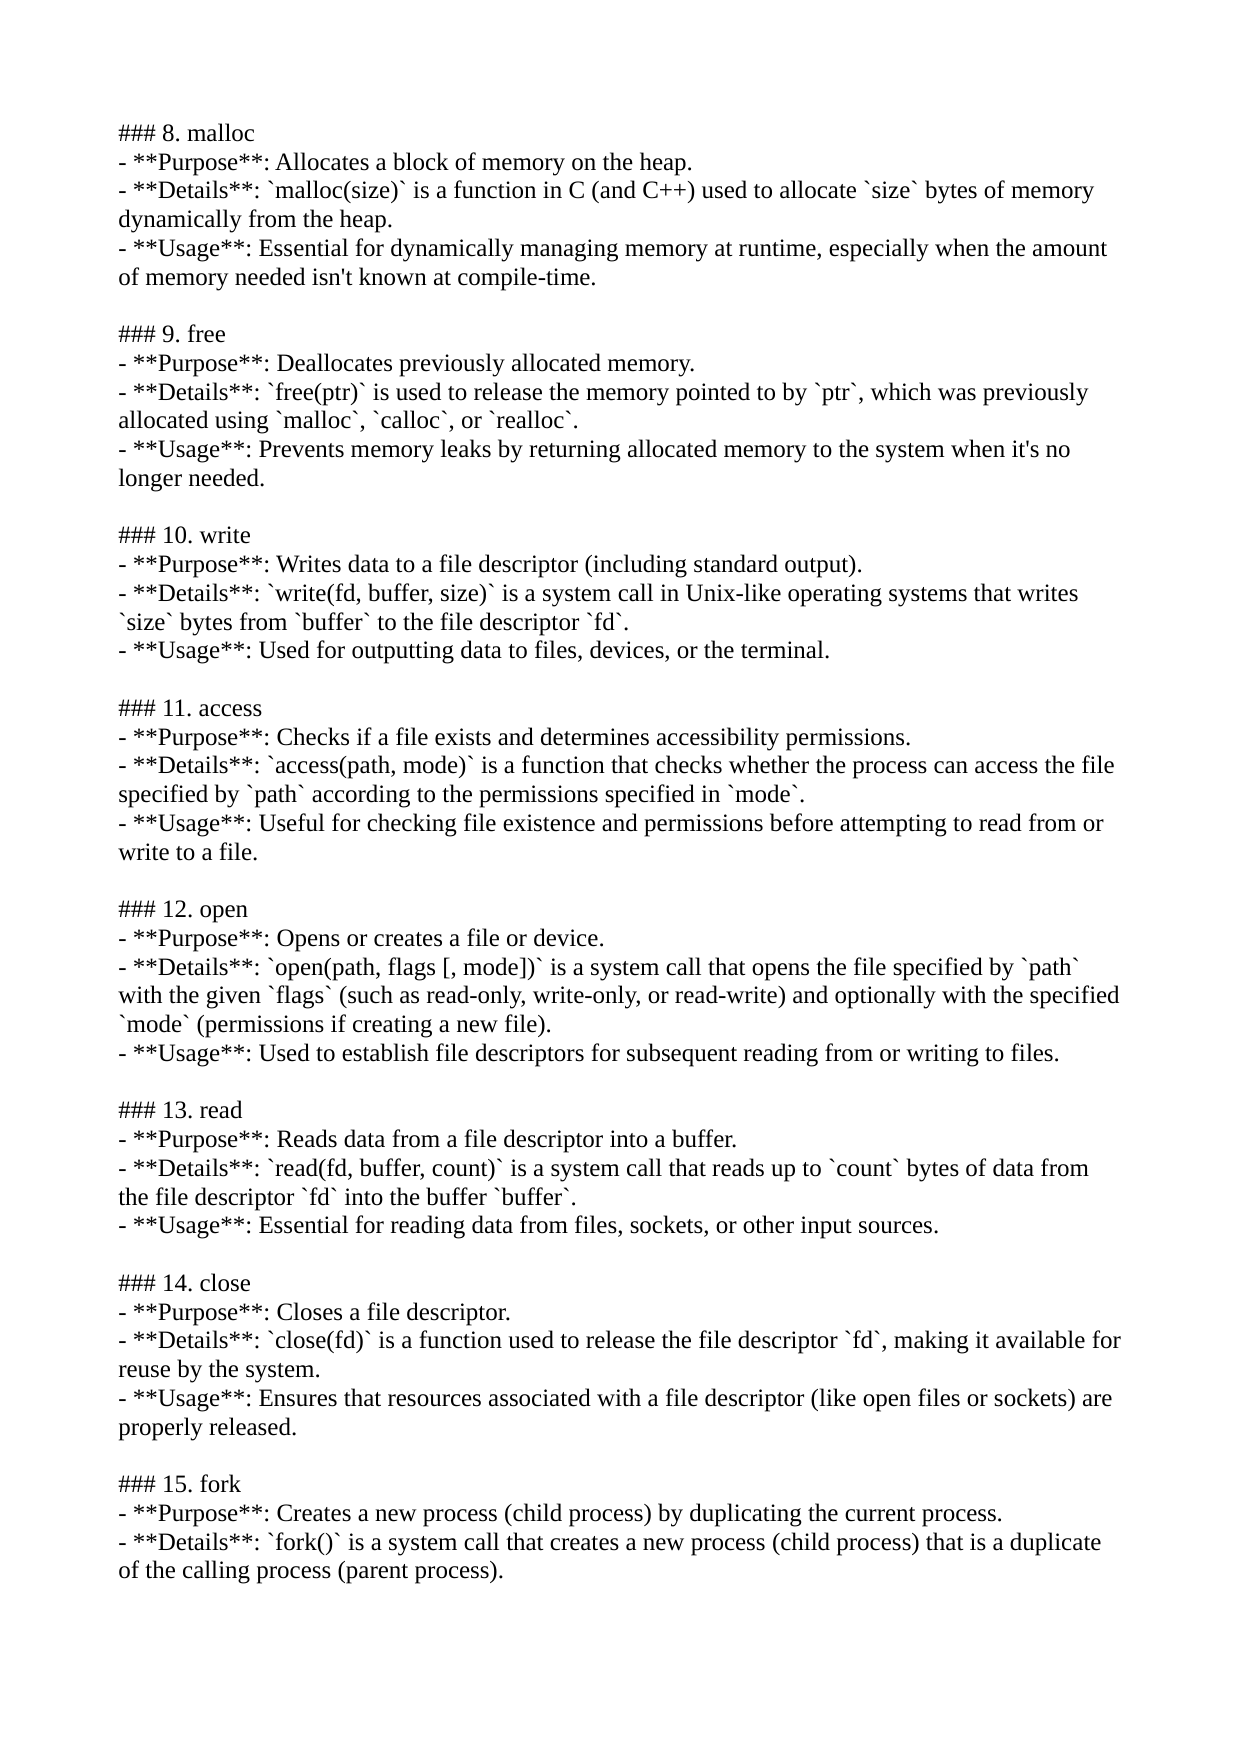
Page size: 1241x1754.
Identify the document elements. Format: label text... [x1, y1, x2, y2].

text - **Usage**: Ensures that resources associated with a file descriptor (like open files or sockets) are properly released. [118, 1383, 1122, 1441]
text - **Purpose**: Creates a new process (child process) by duplicating the current process. [118, 1498, 1122, 1527]
text ### 15. fork [118, 1469, 1122, 1498]
text - **Details**: `write(fd, buffer, size)` is a system call in Unix-like operating systems that writes `size` bytes from `buffer` to the file descriptor `fd`. [118, 578, 1122, 636]
text ### 12. open [118, 894, 1122, 923]
text - **Usage**: Useful for checking file existence and permissions before attempting to read from or write to a file. [118, 808, 1122, 866]
text - **Purpose**: Writes data to a file descriptor (including standard output). [118, 549, 1122, 578]
text - **Usage**: Essential for reading data from files, sockets, or other input sources. [118, 1211, 1122, 1239]
text - **Details**: `free(ptr)` is used to release the memory pointed to by `ptr`, which was previously allocated using `malloc`, `calloc`, or `realloc`. [118, 377, 1122, 434]
text - **Details**: `read(fd, buffer, count)` is a system call that reads up to `count` bytes of data from the file descriptor `fd` into the buffer `buffer`. [118, 1153, 1122, 1211]
text - **Usage**: Used to establish file descriptors for subsequent reading from or writing to files. [118, 1038, 1122, 1067]
text - **Usage**: Prevents memory leaks by returning allocated memory to the system when it's no longer needed. [118, 434, 1122, 492]
text - **Purpose**: Deallocates previously allocated memory. [118, 348, 1122, 377]
text - **Details**: `access(path, mode)` is a function that checks whether the process can access the file specified by `path` according to the permissions specified in `mode`. [118, 751, 1122, 808]
text - **Usage**: Used for outputting data to files, devices, or the terminal. [118, 636, 1122, 664]
text - **Details**: `malloc(size)` is a function in C (and C++) used to allocate `size` bytes of memory dynamically from the heap. [118, 176, 1122, 233]
text ### 8. malloc [118, 118, 1122, 147]
text ### 11. access [118, 693, 1122, 722]
text ### 10. write [118, 521, 1122, 549]
text ### 14. close [118, 1268, 1122, 1297]
text - **Purpose**: Reads data from a file descriptor into a buffer. [118, 1124, 1122, 1153]
text - **Usage**: Essential for dynamically managing memory at runtime, especially when the amount of memory needed isn't known at compile-time. [118, 233, 1122, 291]
text ### 13. read [118, 1096, 1122, 1124]
text - **Details**: `close(fd)` is a function used to release the file descriptor `fd`, making it available for reuse by the system. [118, 1326, 1122, 1383]
text - **Purpose**: Checks if a file exists and determines accessibility permissions. [118, 722, 1122, 751]
text - **Purpose**: Closes a file descriptor. [118, 1297, 1122, 1326]
text - **Details**: `open(path, flags [, mode])` is a system call that opens the file specified by `path` with the given `flags` (such as read-only, write-only, or read-write) and optionally with the specified `mode` (permissions if creating a new file). [118, 952, 1122, 1038]
text - **Purpose**: Allocates a block of memory on the heap. [118, 147, 1122, 176]
text - **Details**: `fork()` is a system call that creates a new process (child process) that is a duplicate of the calling process (parent process). [118, 1527, 1122, 1584]
text ### 9. free [118, 319, 1122, 348]
text - **Purpose**: Opens or creates a file or device. [118, 923, 1122, 952]
